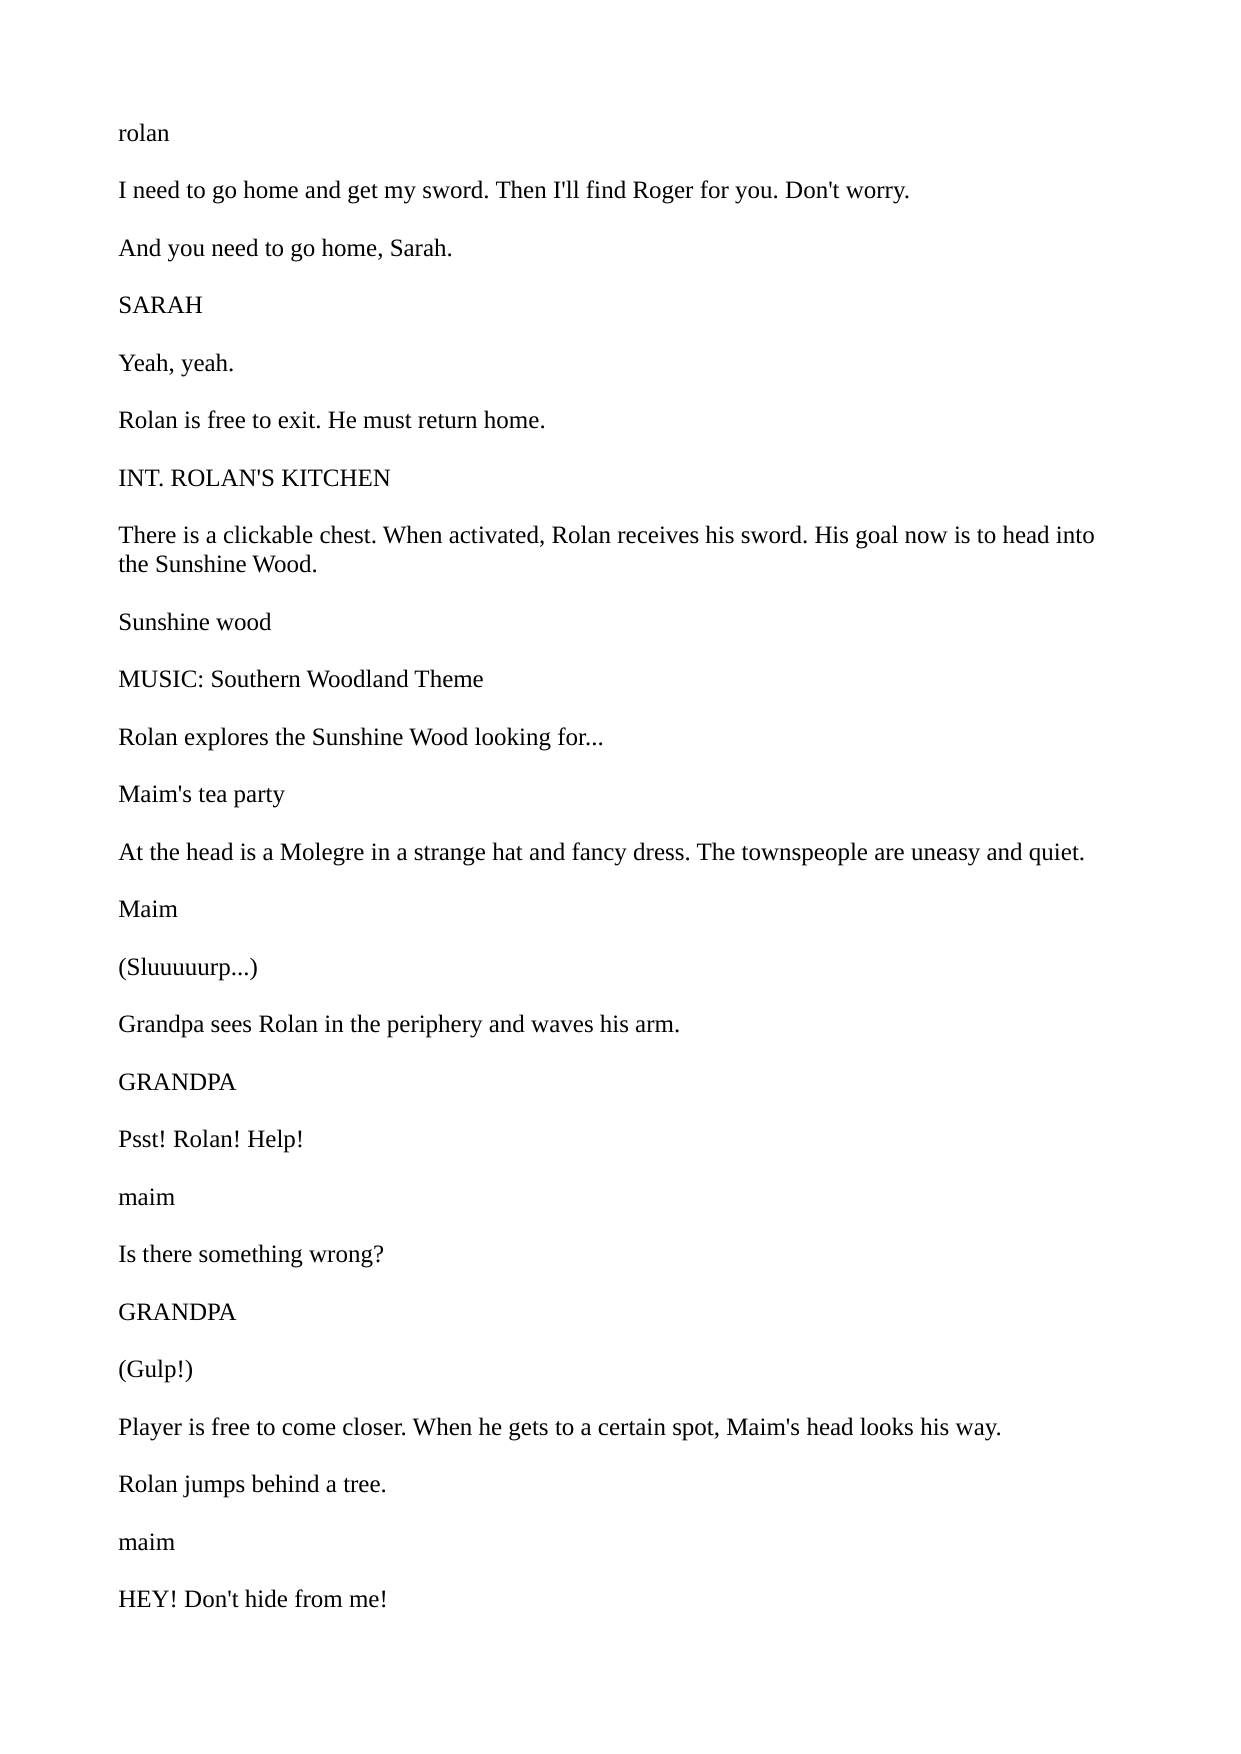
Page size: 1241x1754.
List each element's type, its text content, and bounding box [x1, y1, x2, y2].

text Psst! Rolan! Help! [118, 1124, 1122, 1153]
text rolan [118, 118, 1122, 147]
text Maim [118, 894, 1122, 923]
text maim [118, 1182, 1122, 1211]
text HEY! Don't hide from me! [118, 1584, 1122, 1613]
text SARAH [118, 291, 1122, 319]
text Player is free to come closer. When he gets to a certain spot, Maim's head looks his way. [118, 1412, 1122, 1441]
text Sunshine wood [118, 607, 1122, 636]
text And you need to go home, Sarah. [118, 233, 1122, 262]
text Rolan is free to exit. He must return home. [118, 406, 1122, 434]
text (Gulp!) [118, 1354, 1122, 1383]
text There is a clickable chest. When activated, Rolan receives his sword. His goal now is to head into the Sunshine Wood. [118, 521, 1122, 578]
text Grandpa sees Rolan in the periphery and waves his arm. [118, 1009, 1122, 1038]
text Is there something wrong? [118, 1239, 1122, 1268]
text INT. ROLAN'S KITCHEN [118, 463, 1122, 492]
text Maim's tea party [118, 779, 1122, 808]
text (Sluuuuurp...) [118, 952, 1122, 981]
text MUSIC: Southern Woodland Theme [118, 664, 1122, 693]
text Rolan jumps behind a tree. [118, 1469, 1122, 1498]
text I need to go home and get my sword. Then I'll find Roger for you. Don't worry. [118, 176, 1122, 204]
text Rolan explores the Sunshine Wood looking for... [118, 722, 1122, 751]
text GRANDPA [118, 1297, 1122, 1326]
text maim [118, 1527, 1122, 1556]
text Yeah, yeah. [118, 348, 1122, 377]
text At the head is a Molegre in a strange hat and fancy dress. The townspeople are uneasy and quiet. [118, 837, 1122, 866]
text GRANDPA [118, 1067, 1122, 1096]
